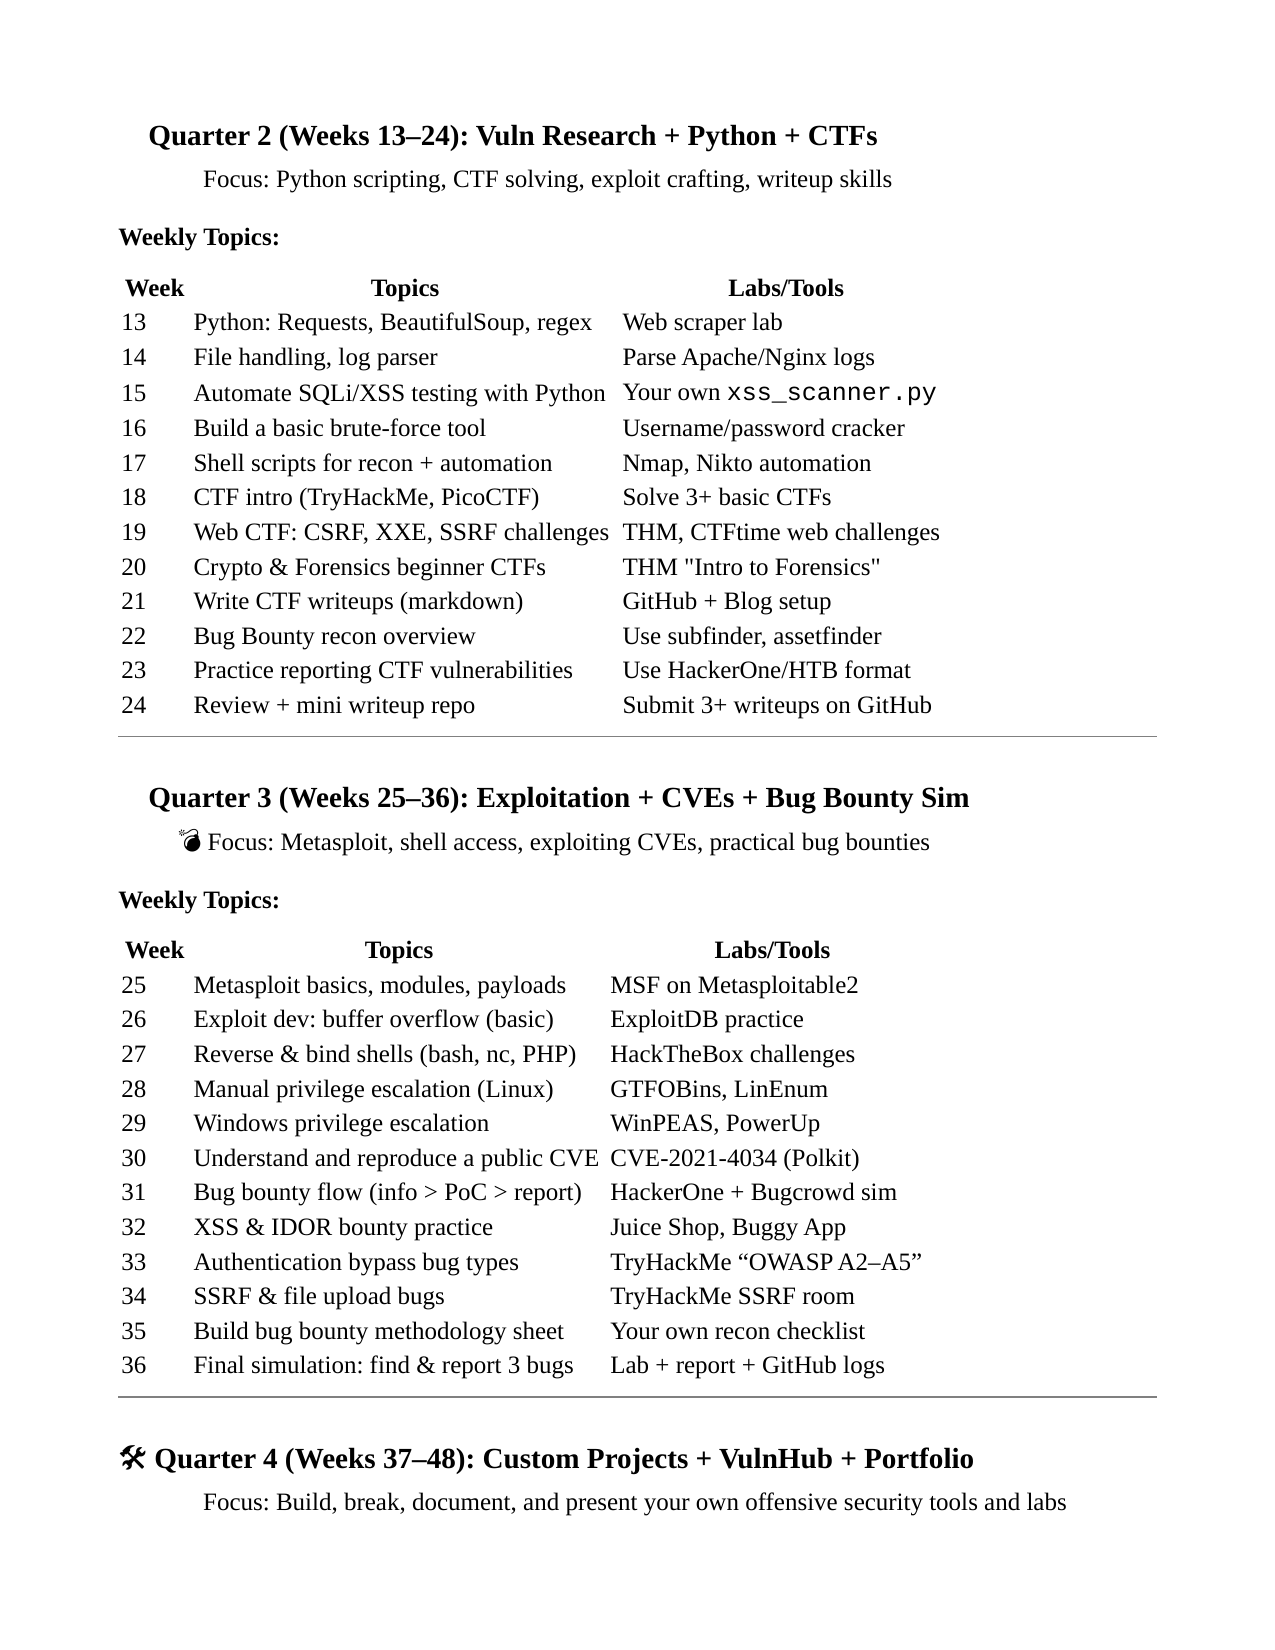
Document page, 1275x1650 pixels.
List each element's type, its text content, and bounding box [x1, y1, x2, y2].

table_cell Shell scripts for recon + automation [190, 445, 619, 479]
table_cell WinPEAS, PowerUp [607, 1105, 937, 1140]
table_cell 31 [118, 1175, 190, 1209]
table_cell HackerOne + Bugcrowd sim [607, 1175, 937, 1209]
table_cell Manual privilege escalation (Linux) [190, 1071, 607, 1105]
table_cell THM "Intro to Forensics" [619, 549, 953, 583]
table_cell Use HackerOne/HTB format [619, 653, 953, 687]
table_cell Build bug bounty methodology sheet [190, 1313, 607, 1347]
text 🏁 Focus: Build, break, document, and present your own offensive security tools and labs [177, 1487, 1098, 1516]
table_header Labs/Tools [607, 933, 937, 967]
table_cell ExploitDB practice [607, 1002, 937, 1036]
table_cell Parse Apache/Nginx logs [619, 339, 953, 374]
table_cell Practice reporting CTF vulnerabilities [190, 653, 619, 687]
table_cell 28 [118, 1071, 190, 1105]
text 🧠 Focus: Python scripting, CTF solving, exploit crafting, writeup skills [177, 164, 1098, 193]
table_cell Your own xss_scanner.py [619, 374, 953, 410]
table_cell MSF on Metasploitable2 [607, 967, 937, 1002]
table_cell Use subfinder, assetfinder [619, 618, 953, 652]
table_cell Windows privilege escalation [190, 1105, 607, 1140]
table_header Week [118, 933, 190, 967]
table_cell THM, CTFtime web challenges [619, 514, 953, 549]
table_cell Write CTF writeups (markdown) [190, 583, 619, 618]
table_cell 20 [118, 549, 190, 583]
table_header Labs/Tools [619, 270, 953, 304]
table_cell TryHackMe SSRF room [607, 1278, 937, 1313]
subtitle 🛠 Quarter 4 (Weeks 37–48): Custom Projects + VulnHub + Portfolio [118, 1441, 1157, 1474]
subtitle 🧪 Quarter 2 (Weeks 13–24): Vuln Research + Python + CTFs [118, 118, 1157, 152]
table_header Topics [190, 270, 619, 304]
table_cell 13 [118, 305, 190, 339]
table_cell 34 [118, 1278, 190, 1313]
table_cell Crypto & Forensics beginner CTFs [190, 549, 619, 583]
table_cell 17 [118, 445, 190, 479]
table_cell 25 [118, 967, 190, 1002]
table_cell SSRF & file upload bugs [190, 1278, 607, 1313]
text Weekly Topics: [118, 222, 1157, 251]
table_cell Web CTF: CSRF, XXE, SSRF challenges [190, 514, 619, 549]
table_cell 24 [118, 687, 190, 722]
table_cell Exploit dev: buffer overflow (basic) [190, 1002, 607, 1036]
table_cell 21 [118, 583, 190, 618]
table_cell 30 [118, 1140, 190, 1174]
table_cell Automate SQLi/XSS testing with Python [190, 374, 619, 410]
table_cell Bug bounty flow (info > PoC > report) [190, 1175, 607, 1209]
table_cell CTF intro (TryHackMe, PicoCTF) [190, 480, 619, 514]
table_cell Build a basic brute-force tool [190, 410, 619, 445]
table_cell Authentication bypass bug types [190, 1244, 607, 1278]
table_cell Python: Requests, BeautifulSoup, regex [190, 305, 619, 339]
table_cell 23 [118, 653, 190, 687]
table_cell Reverse & bind shells (bash, nc, PHP) [190, 1036, 607, 1071]
table_cell HackTheBox challenges [607, 1036, 937, 1071]
table_cell Solve 3+ basic CTFs [619, 480, 953, 514]
table_cell 29 [118, 1105, 190, 1140]
table_header Topics [190, 933, 607, 967]
table_cell File handling, log parser [190, 339, 619, 374]
table_cell Lab + report + GitHub logs [607, 1348, 937, 1382]
table_cell Understand and reproduce a public CVE [190, 1140, 607, 1174]
table_cell 32 [118, 1209, 190, 1244]
table_cell Web scraper lab [619, 305, 953, 339]
table_cell 26 [118, 1002, 190, 1036]
table_cell GitHub + Blog setup [619, 583, 953, 618]
table_cell 15 [118, 374, 190, 410]
table_cell Your own recon checklist [607, 1313, 937, 1347]
table_cell GTFOBins, LinEnum [607, 1071, 937, 1105]
text 💣 Focus: Metasploit, shell access, exploiting CVEs, practical bug bounties [177, 827, 1098, 855]
table_cell Username/password cracker [619, 410, 953, 445]
table_cell 27 [118, 1036, 190, 1071]
subtitle 🧨 Quarter 3 (Weeks 25–36): Exploitation + CVEs + Bug Bounty Sim [118, 781, 1157, 814]
table_cell Review + mini writeup repo [190, 687, 619, 722]
table_cell Metasploit basics, modules, payloads [190, 967, 607, 1002]
table_cell 33 [118, 1244, 190, 1278]
table_cell Nmap, Nikto automation [619, 445, 953, 479]
table_cell 18 [118, 480, 190, 514]
table_header Week [118, 270, 190, 304]
table_cell 22 [118, 618, 190, 652]
table_cell 35 [118, 1313, 190, 1347]
table_cell 36 [118, 1348, 190, 1382]
table_cell XSS & IDOR bounty practice [190, 1209, 607, 1244]
table_cell Final simulation: find & report 3 bugs [190, 1348, 607, 1382]
text Weekly Topics: [118, 885, 1157, 913]
table_cell CVE-2021-4034 (Polkit) [607, 1140, 937, 1174]
table_cell Bug Bounty recon overview [190, 618, 619, 652]
table_cell 16 [118, 410, 190, 445]
table_cell 19 [118, 514, 190, 549]
table_cell TryHackMe “OWASP A2–A5” [607, 1244, 937, 1278]
table_cell Submit 3+ writeups on GitHub [619, 687, 953, 722]
table_cell 14 [118, 339, 190, 374]
table_cell Juice Shop, Buggy App [607, 1209, 937, 1244]
